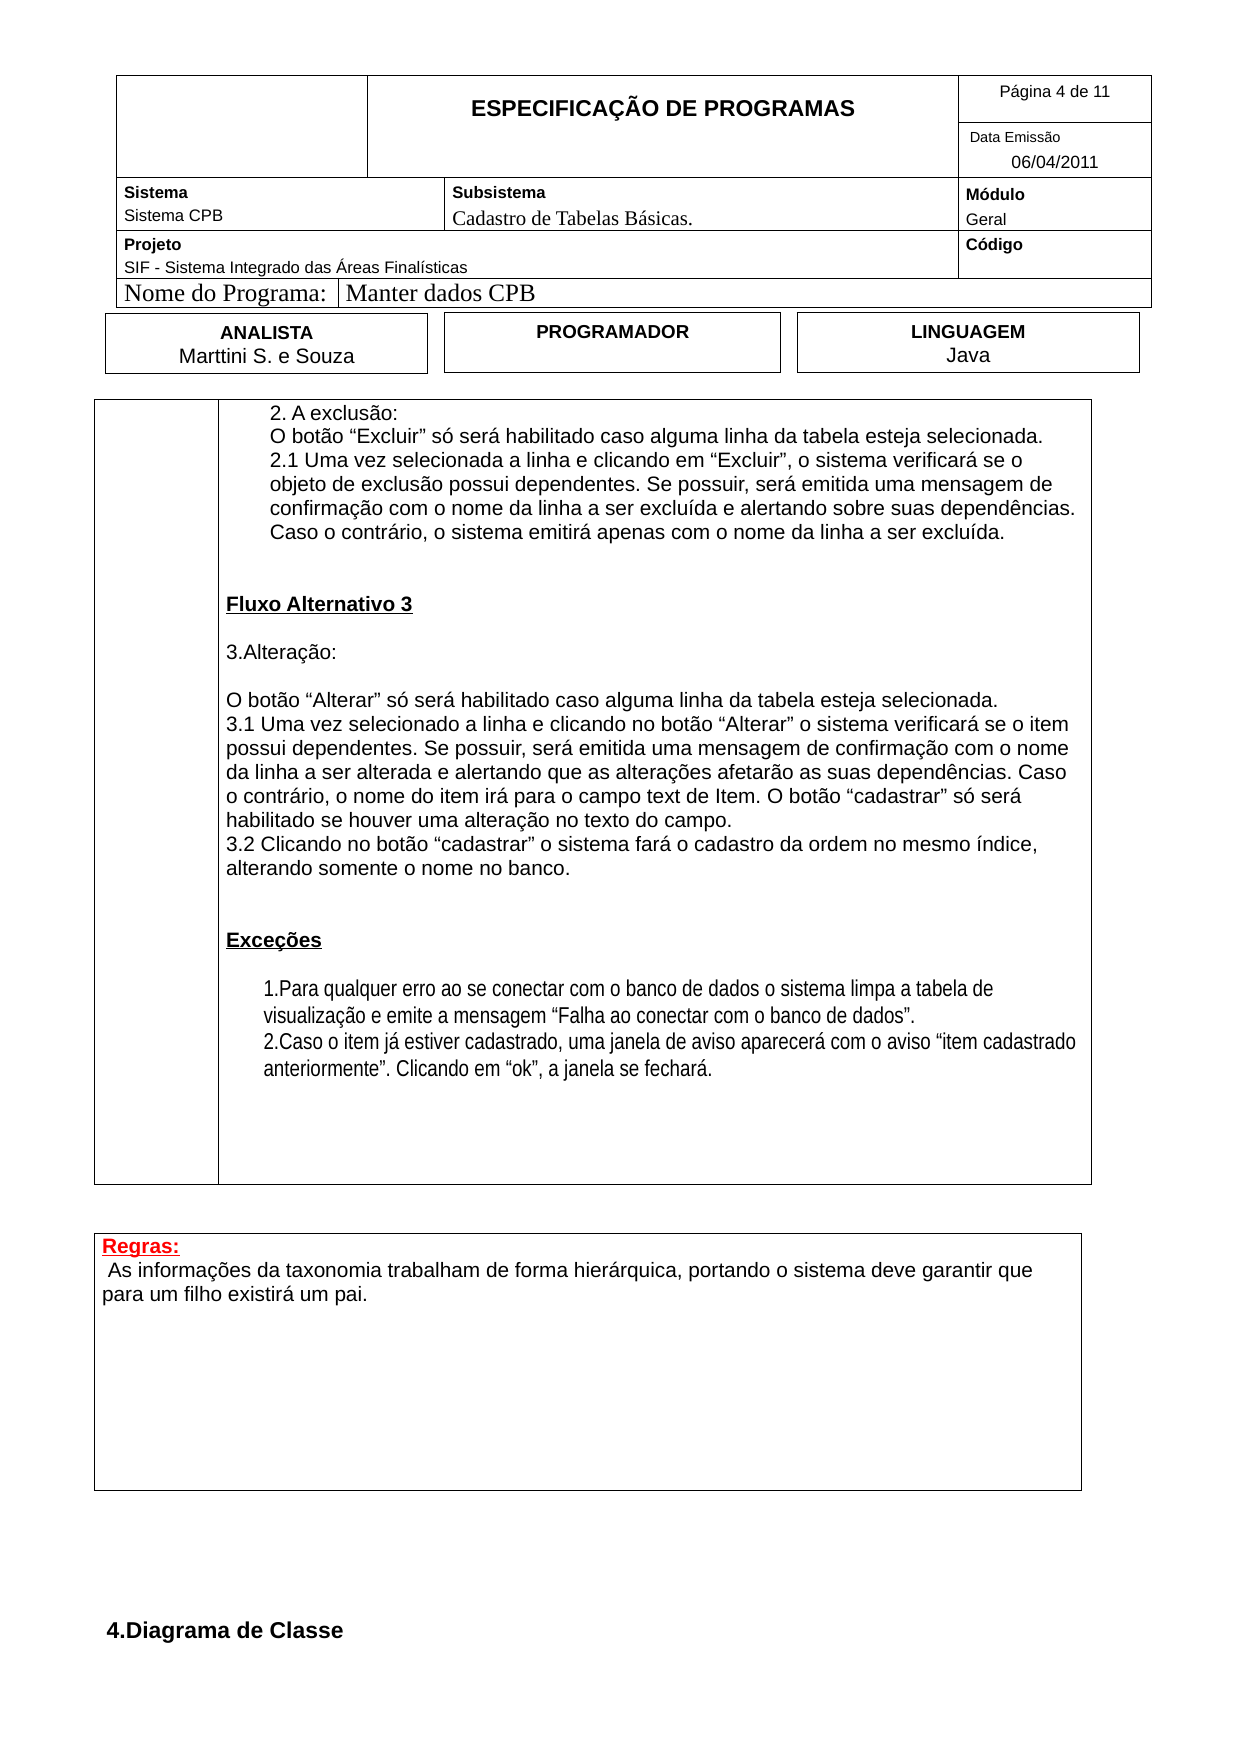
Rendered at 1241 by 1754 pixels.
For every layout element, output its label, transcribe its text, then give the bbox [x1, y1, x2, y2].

subtitle Diagrama de Classe [106, 1617, 1151, 1644]
table_header Regras: As informações da taxonomia trabalham de forma hierárquica, portando o sistema deve garantir que para um filho existirá um pai. [95, 1234, 1081, 1490]
table_header 2. A exclusão: O botão “Excluir” só será habilitado caso alguma linha da tabela esteja selecionada. 2.1 Uma vez selecionada a linha e clicando em “Excluir”, o sistema verificará se o objeto de exclusão possui dependentes. Se possuir, será emitida uma mensagem de confirmação com o nome da linha a ser excluída e alertando sobre suas dependências. Caso o contrário, o sistema emitirá apenas com o nome da linha a ser excluída. Fluxo Alternativo 3 Alteração: O botão “Alterar” só será habilitado caso alguma linha da tabela esteja selecionada. 3.1 Uma vez selecionado a linha e clicando no botão “Alterar” o sistema verificará se o item possui dependentes. Se possuir, será emitida uma mensagem de confirmação com o nome da linha a ser alterada e alertando que as alterações afetarão as suas dependências. Caso o contrário, o nome do item irá para o campo text de Item. O botão “cadastrar” só será habilitado se houver uma alteração no texto do campo. 3.2 Clicando no botão “cadastrar” o sistema fará o cadastro da ordem no mesmo índice, alterando somente o nome no banco. Exceções Para qualquer erro ao se conectar com o banco de dados o sistema limpa a tabela de visualização e emite a mensagem “Falha ao conectar com o banco de dados”. Caso o item já estiver cadastrado, uma janela de aviso aparecerá com o aviso “item cadastrado anteriormente”. Clicando em “ok”, a janela se fechará. [219, 400, 1091, 1184]
table_header [95, 400, 218, 1184]
